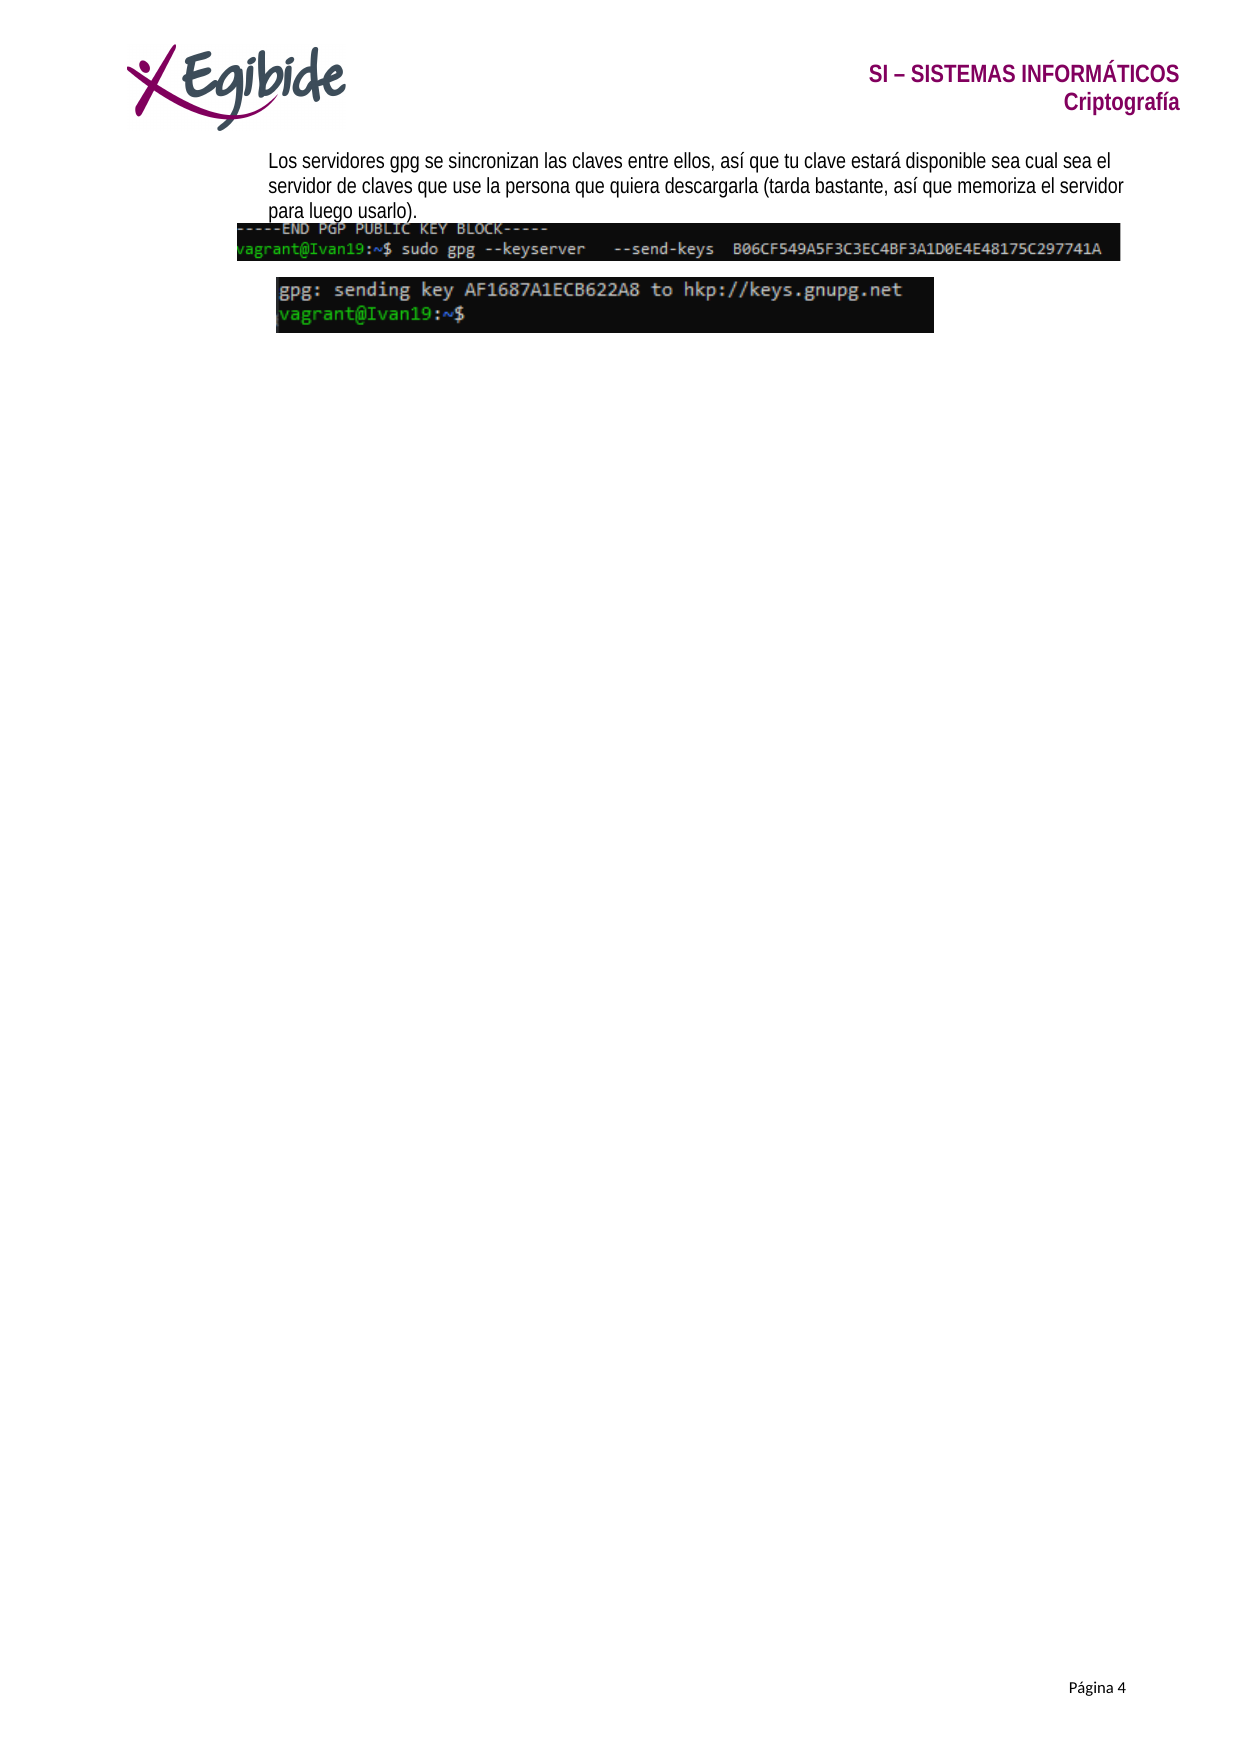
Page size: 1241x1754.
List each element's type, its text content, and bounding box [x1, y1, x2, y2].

list Los servidores gpg se sincronizan las claves entre ellos, así que tu clave estará disponible sea cual sea el servidor de claves que use la persona que quiera descargarla (tarda bastante, así que memoriza el servidor para luego usarlo). [268, 148, 1152, 223]
picture [237, 223, 1121, 261]
picture [127, 44, 346, 131]
picture [276, 277, 934, 333]
